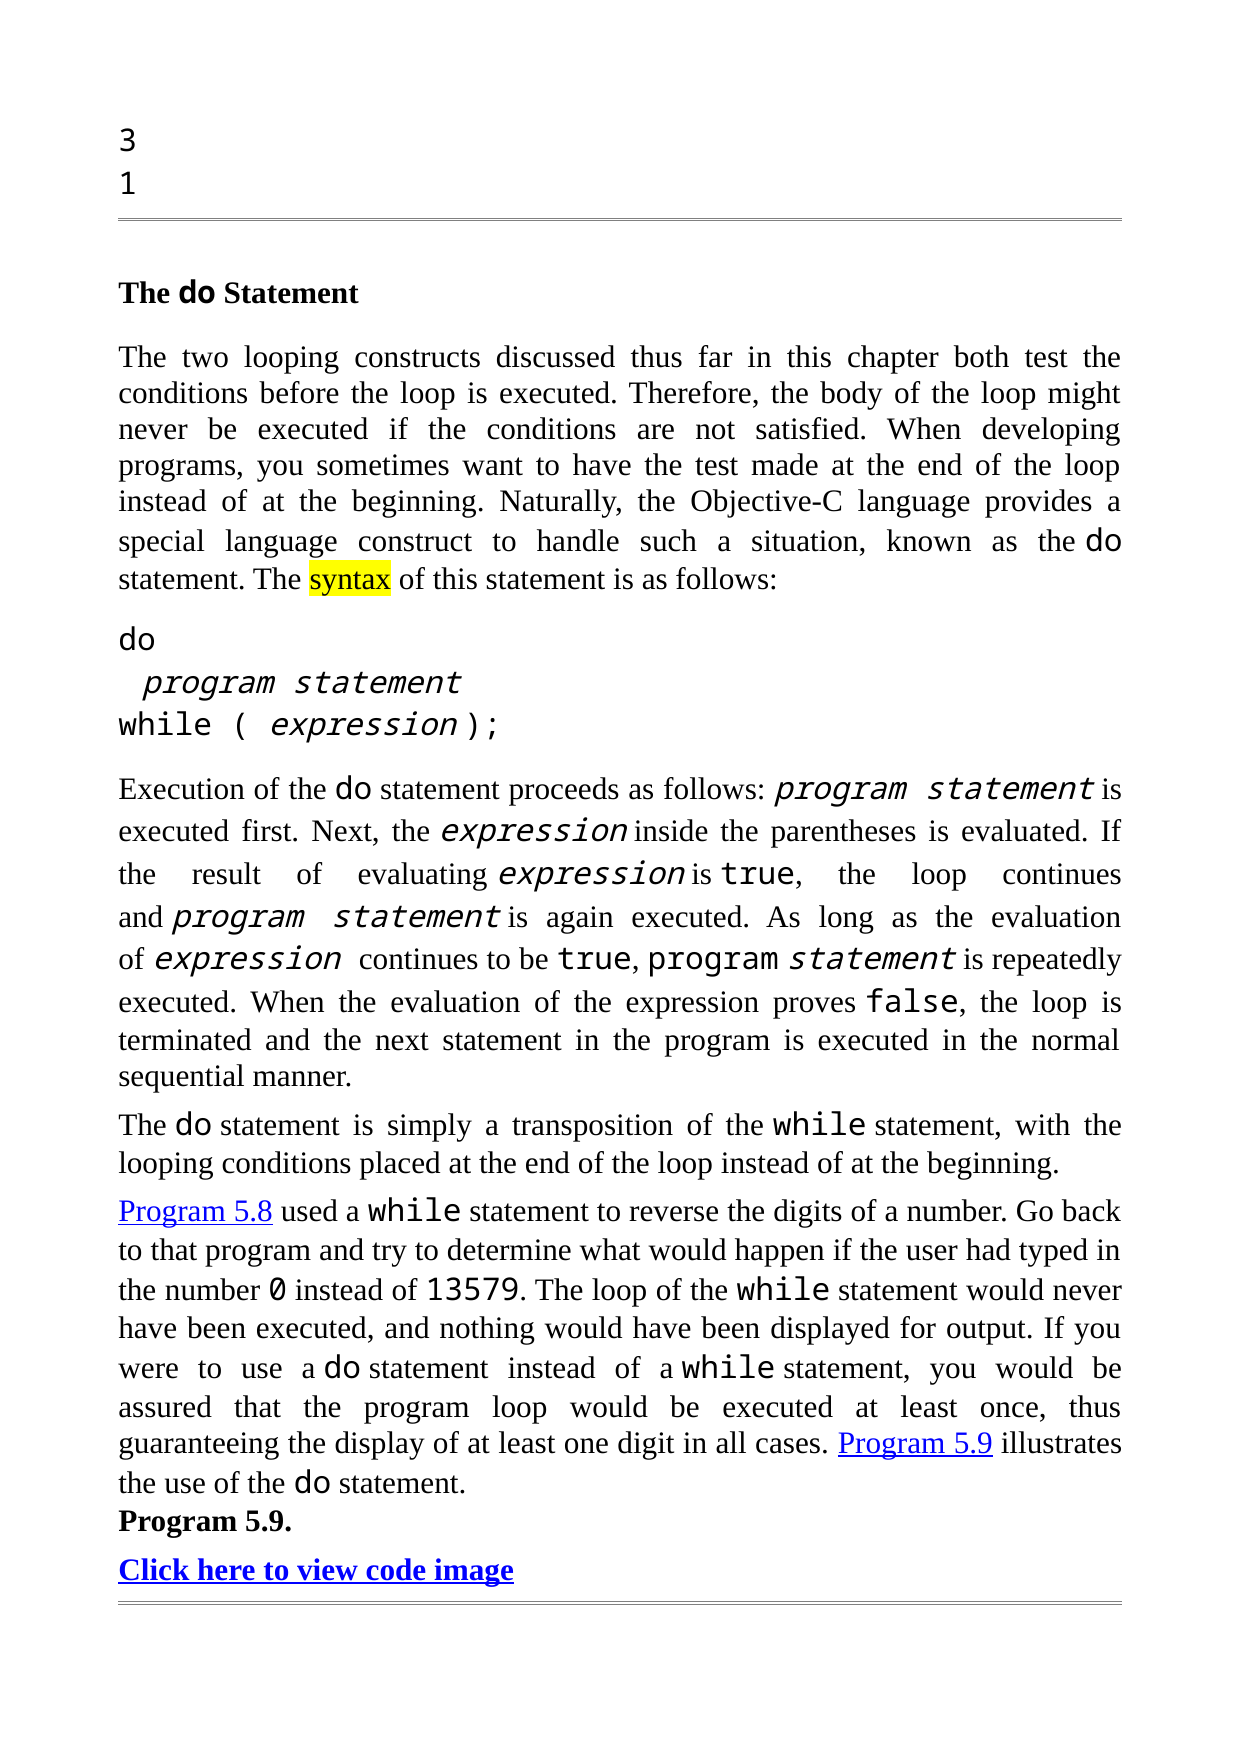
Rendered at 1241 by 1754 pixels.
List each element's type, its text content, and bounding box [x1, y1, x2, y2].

text The two looping constructs discussed thus far in this chapter both test the conditions before the loop is executed. Therefore, the body of the loop might never be executed if the conditions are not satisfied. When developing programs, you sometimes want to have the test made at the end of the loop instead of at the beginning. Naturally, the Objective-C language provides a special language construct to handle such a situation, known as the do statement. The syntax of this statement is as follows: [118, 338, 1122, 596]
text The do Statement [118, 270, 1122, 313]
text do program statement while ( expression ); [118, 617, 1122, 745]
text Program 5.8 used a while statement to reverse the digits of a number. Go back to that program and try to determine what would happen if the user had typed in the number 0 instead of 13579. The loop of the while statement would never have been executed, and nothing would have been displayed for output. If you were to use a do statement instead of a while statement, you would be assured that the program loop would be executed at least once, thus guaranteeing the display of at least one digit in all cases. Program 5.9 illustrates the use of the do statement. [118, 1188, 1122, 1503]
text 3 1 [118, 118, 1122, 203]
text Program 5.9. [118, 1503, 1122, 1538]
text The do statement is simply a transposition of the while statement, with the looping conditions placed at the end of the loop instead of at the beginning. [118, 1102, 1122, 1180]
text Execution of the do statement proceeds as follows: program statement is executed first. Next, the expression inside the parentheses is evaluated. If the result of evaluating expression is true, the loop continues and program statement is again executed. As long as the evaluation of expression continues to be true, program statement is repeatedly executed. When the evaluation of the expression proves false, the loop is terminated and the next statement in the program is executed in the normal sequential manner. [118, 766, 1122, 1093]
text Click here to view code image [118, 1551, 1122, 1587]
